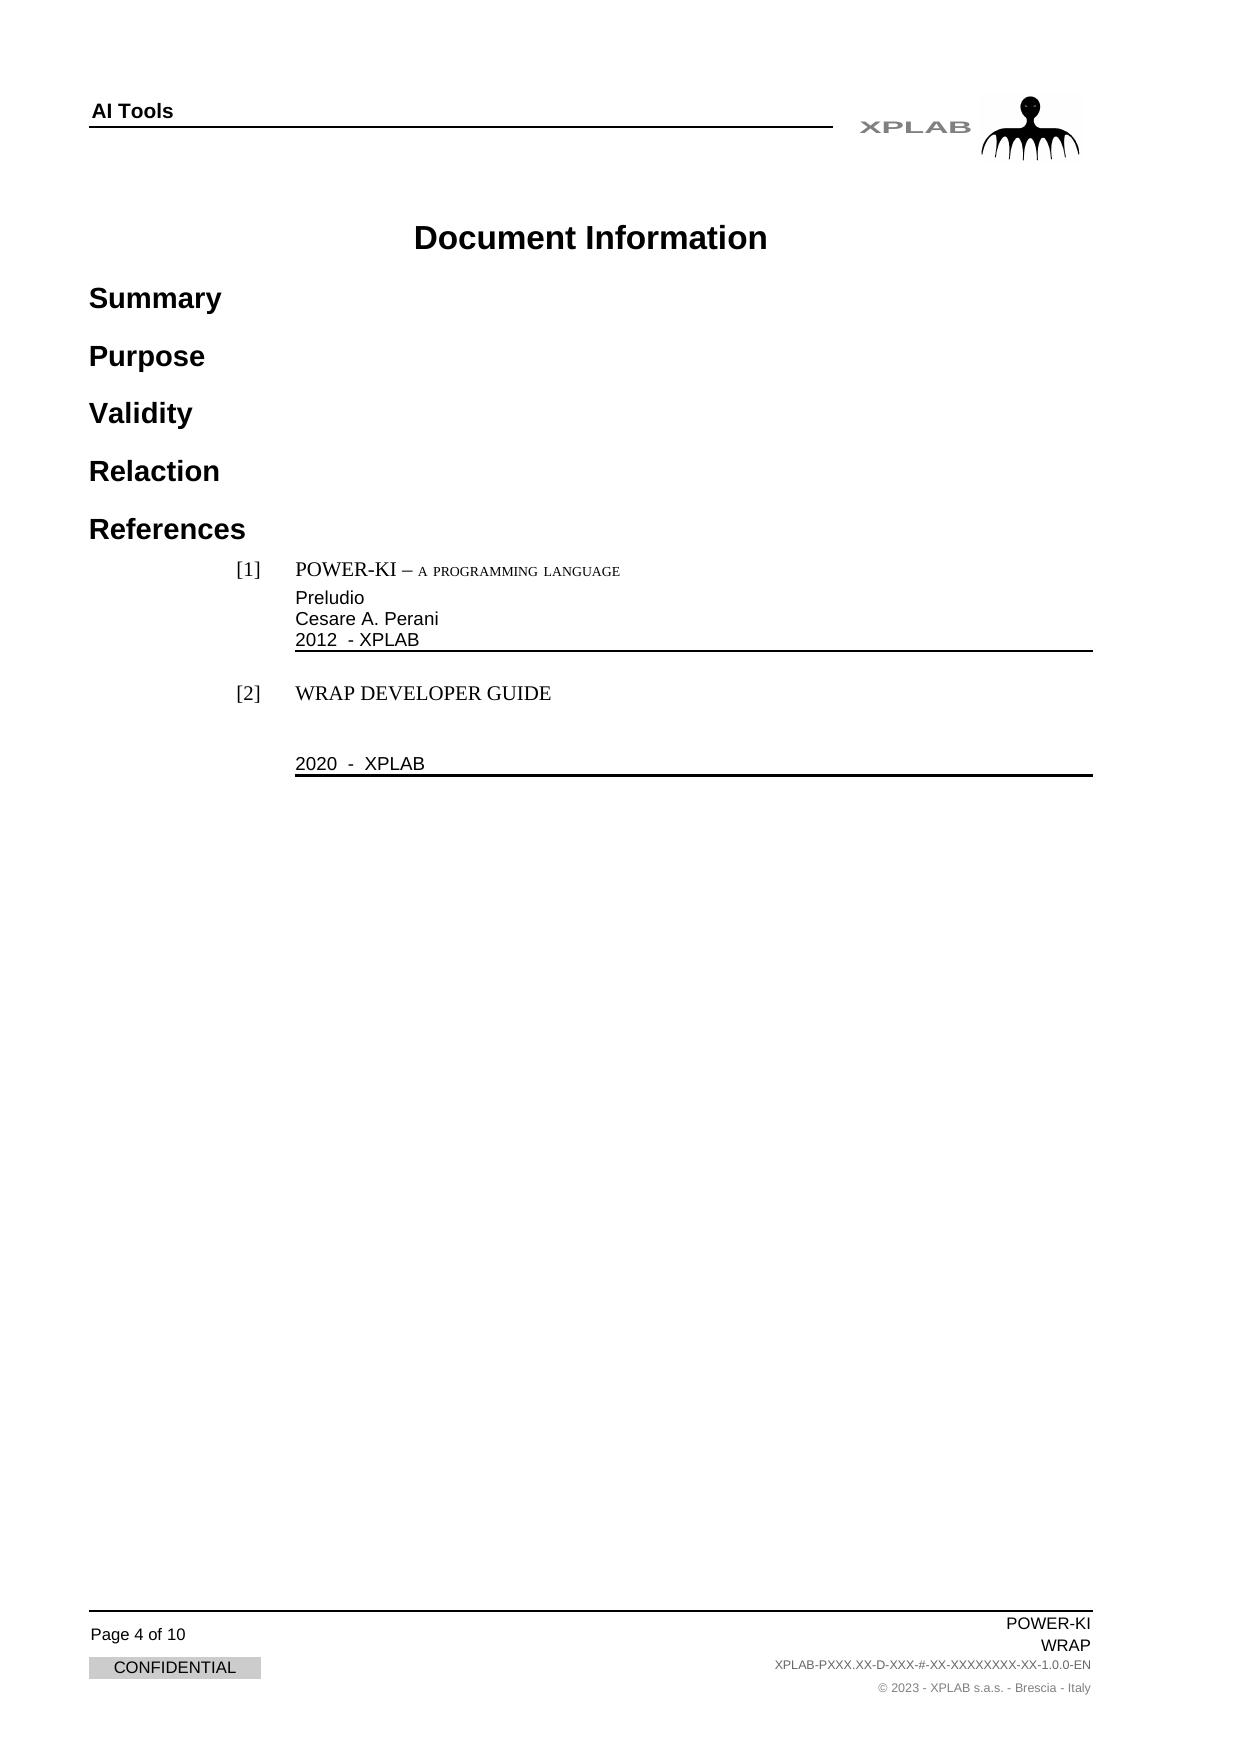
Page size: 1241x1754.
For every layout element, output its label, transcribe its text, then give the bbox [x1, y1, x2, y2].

list POWER-KI – a programming language [236, 558, 1093, 581]
text Purpose [88, 339, 1093, 372]
table_cell 2020 - XPLAB [295, 754, 1093, 774]
text Summary [88, 282, 1093, 314]
table_cell Cesare A. Perani [295, 608, 1093, 629]
table_header [295, 711, 1093, 732]
text Validity [88, 397, 1093, 430]
text Document Information [88, 220, 1093, 257]
list WRAP DEVELOPER GUIDE [236, 682, 1093, 705]
table_cell 2012 - XPLAB [295, 629, 1093, 650]
picture [978, 92, 1083, 164]
text Relaction [88, 455, 1093, 488]
text References [88, 513, 1093, 545]
table_cell [295, 733, 1093, 753]
table_header Preludio [295, 587, 1093, 608]
